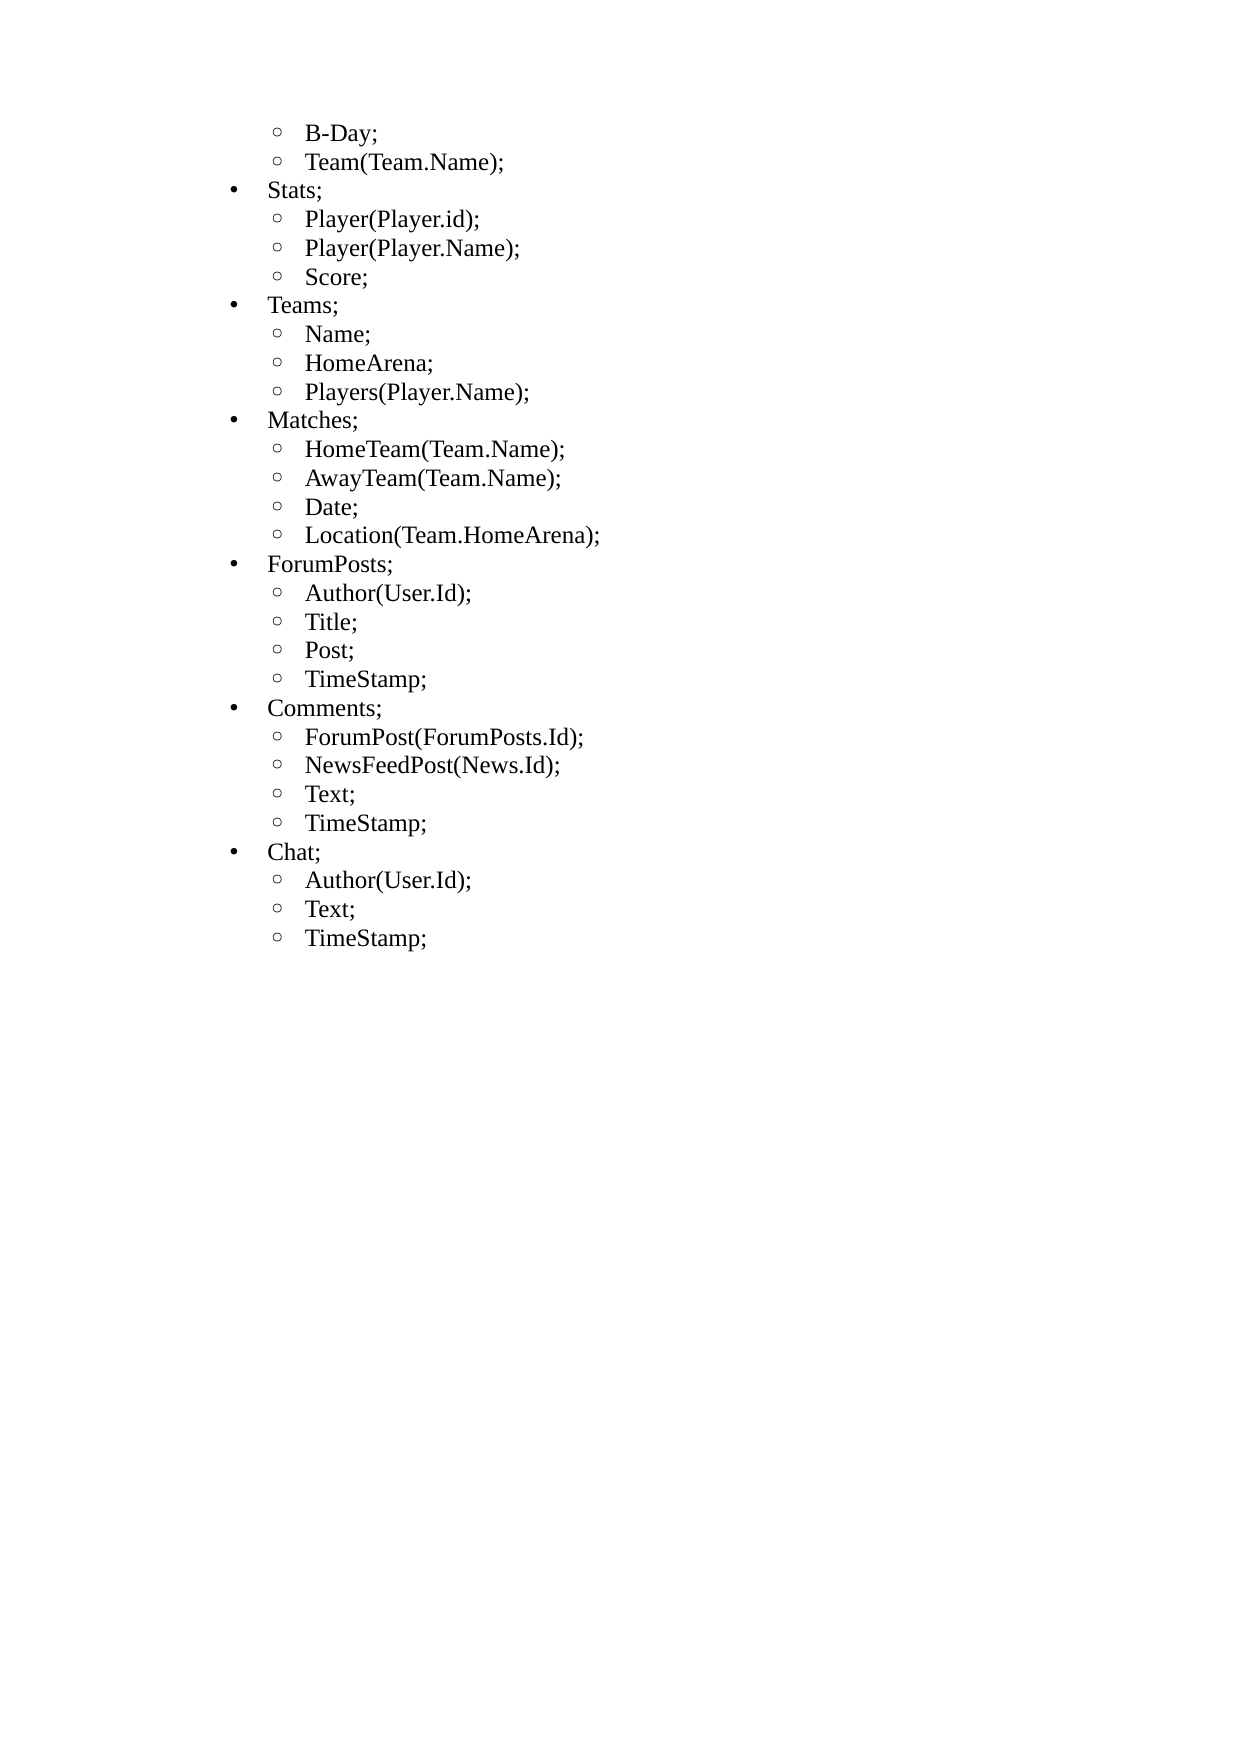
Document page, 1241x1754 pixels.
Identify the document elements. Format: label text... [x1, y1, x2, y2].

list Chat; [229, 837, 1122, 866]
list Score; [267, 262, 1122, 291]
list TimeStamp; [267, 923, 1122, 952]
list Text; [267, 779, 1122, 808]
list Location(Team.HomeArena); [267, 521, 1122, 549]
list Date; [267, 492, 1122, 521]
list HomeTeam(Team.Name); [267, 434, 1122, 463]
list Teams; [229, 291, 1122, 319]
list Team(Team.Name); [267, 147, 1122, 176]
list Text; [267, 894, 1122, 923]
list Player(Player.Name); [267, 233, 1122, 262]
list TimeStamp; [267, 664, 1122, 693]
list TimeStamp; [267, 808, 1122, 837]
list ForumPost(ForumPosts.Id); [267, 722, 1122, 751]
list Matches; [229, 406, 1122, 434]
list Stats; [229, 176, 1122, 204]
list ForumPosts; [229, 549, 1122, 578]
list AwayTeam(Team.Name); [267, 463, 1122, 492]
list Comments; [229, 693, 1122, 722]
list Player(Player.id); [267, 204, 1122, 233]
list Players(Player.Name); [267, 377, 1122, 406]
list Author(User.Id); [267, 578, 1122, 607]
list B-Day; [267, 118, 1122, 147]
list Title; [267, 607, 1122, 636]
list Name; [267, 319, 1122, 348]
list Author(User.Id); [267, 866, 1122, 894]
list HomeArena; [267, 348, 1122, 377]
list Post; [267, 636, 1122, 664]
list NewsFeedPost(News.Id); [267, 751, 1122, 779]
